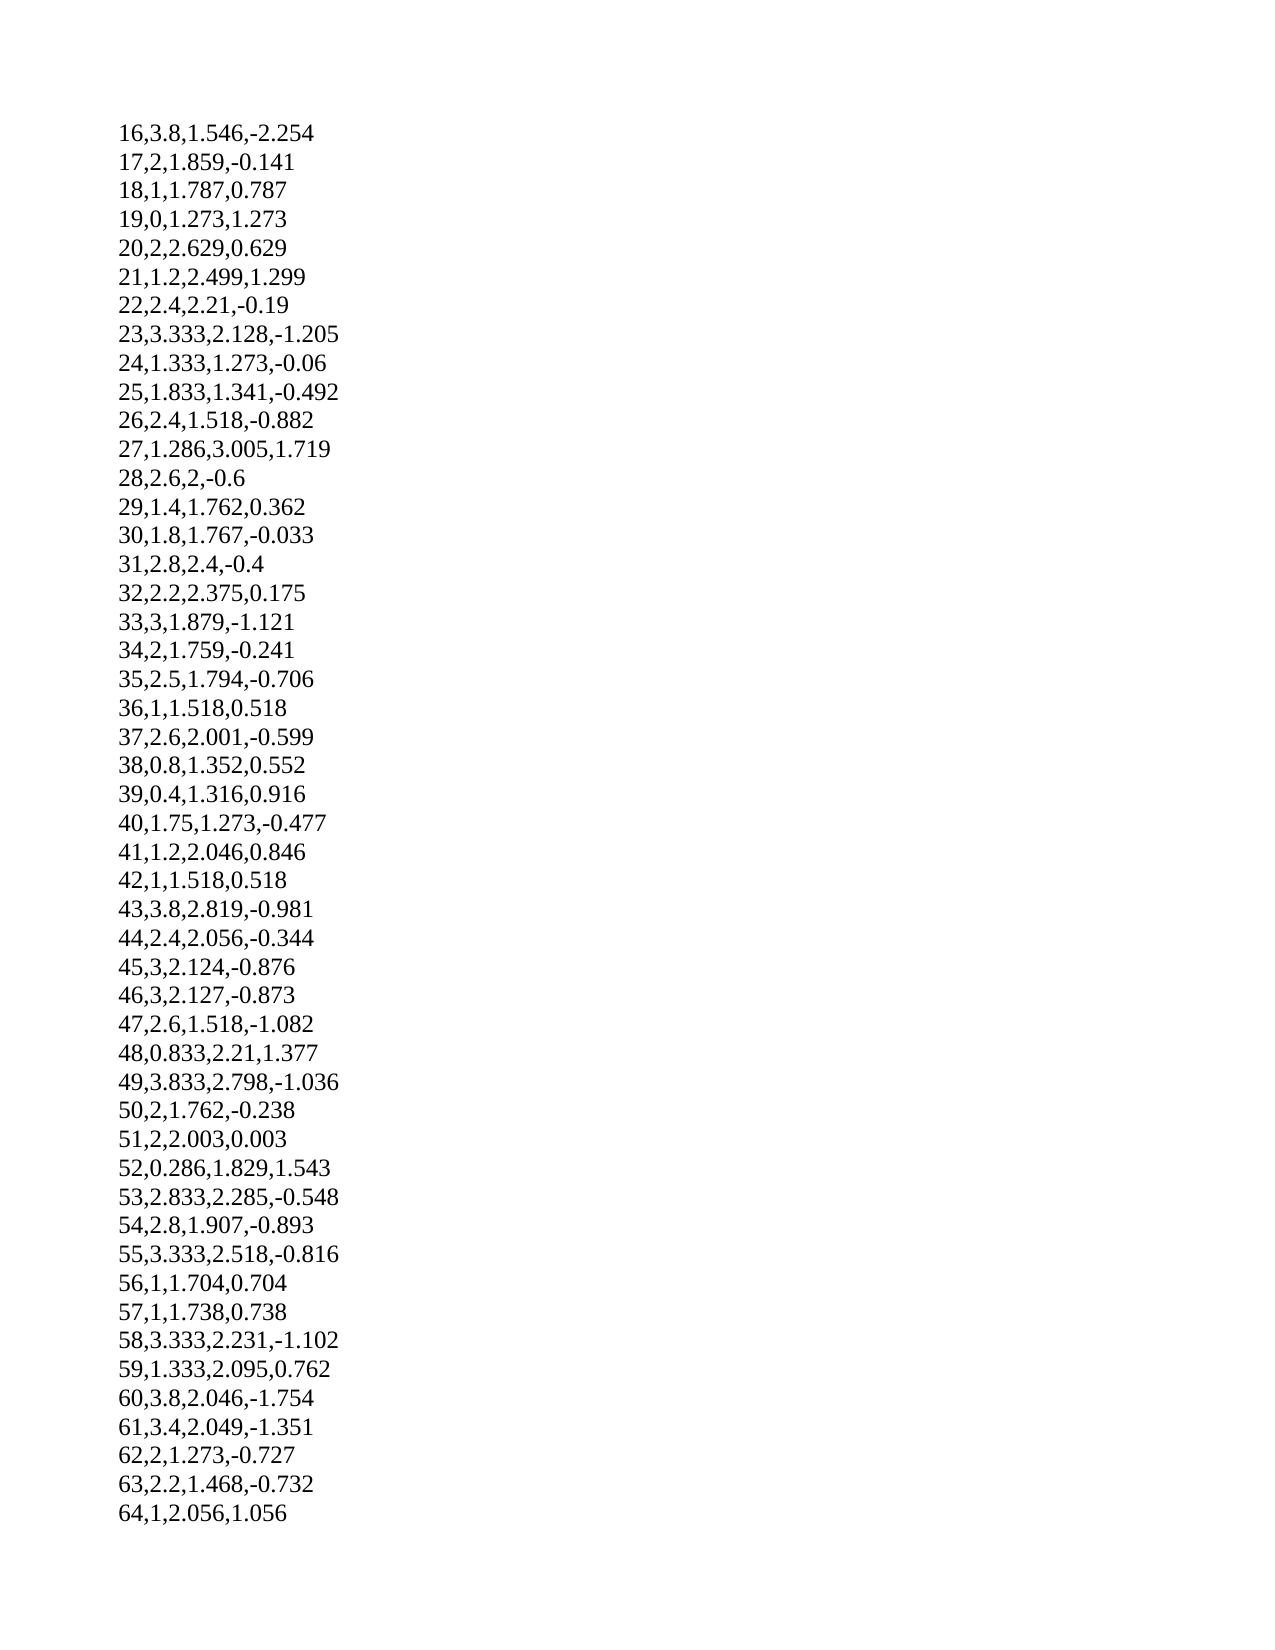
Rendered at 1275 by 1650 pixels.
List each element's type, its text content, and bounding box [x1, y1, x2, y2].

text 54,2.8,1.907,-0.893 [118, 1211, 1157, 1239]
text 25,1.833,1.341,-0.492 [118, 377, 1157, 406]
text 24,1.333,1.273,-0.06 [118, 348, 1157, 377]
text 35,2.5,1.794,-0.706 [118, 664, 1157, 693]
text 21,1.2,2.499,1.299 [118, 262, 1157, 291]
text 47,2.6,1.518,-1.082 [118, 1009, 1157, 1038]
text 63,2.2,1.468,-0.732 [118, 1469, 1157, 1498]
text 46,3,2.127,-0.873 [118, 981, 1157, 1009]
text 22,2.4,2.21,-0.19 [118, 291, 1157, 319]
text 49,3.833,2.798,-1.036 [118, 1067, 1157, 1096]
text 53,2.833,2.285,-0.548 [118, 1182, 1157, 1211]
text 34,2,1.759,-0.241 [118, 636, 1157, 664]
text 36,1,1.518,0.518 [118, 693, 1157, 722]
text 52,0.286,1.829,1.543 [118, 1153, 1157, 1182]
text 28,2.6,2,-0.6 [118, 463, 1157, 492]
text 58,3.333,2.231,-1.102 [118, 1326, 1157, 1354]
text 27,1.286,3.005,1.719 [118, 434, 1157, 463]
text 56,1,1.704,0.704 [118, 1268, 1157, 1297]
text 48,0.833,2.21,1.377 [118, 1038, 1157, 1067]
text 31,2.8,2.4,-0.4 [118, 549, 1157, 578]
text 61,3.4,2.049,-1.351 [118, 1412, 1157, 1441]
text 40,1.75,1.273,-0.477 [118, 808, 1157, 837]
text 50,2,1.762,-0.238 [118, 1096, 1157, 1124]
text 42,1,1.518,0.518 [118, 866, 1157, 894]
text 45,3,2.124,-0.876 [118, 952, 1157, 981]
text 33,3,1.879,-1.121 [118, 607, 1157, 636]
text 30,1.8,1.767,-0.033 [118, 521, 1157, 549]
text 16,3.8,1.546,-2.254 [118, 118, 1157, 147]
text 32,2.2,2.375,0.175 [118, 578, 1157, 607]
text 64,1,2.056,1.056 [118, 1498, 1157, 1527]
text 55,3.333,2.518,-0.816 [118, 1239, 1157, 1268]
text 26,2.4,1.518,-0.882 [118, 406, 1157, 434]
text 43,3.8,2.819,-0.981 [118, 894, 1157, 923]
text 29,1.4,1.762,0.362 [118, 492, 1157, 521]
text 44,2.4,2.056,-0.344 [118, 923, 1157, 952]
text 59,1.333,2.095,0.762 [118, 1354, 1157, 1383]
text 62,2,1.273,-0.727 [118, 1441, 1157, 1469]
text 57,1,1.738,0.738 [118, 1297, 1157, 1326]
text 17,2,1.859,-0.141 [118, 147, 1157, 176]
text 20,2,2.629,0.629 [118, 233, 1157, 262]
text 41,1.2,2.046,0.846 [118, 837, 1157, 866]
text 60,3.8,2.046,-1.754 [118, 1383, 1157, 1412]
text 38,0.8,1.352,0.552 [118, 751, 1157, 779]
text 51,2,2.003,0.003 [118, 1124, 1157, 1153]
text 19,0,1.273,1.273 [118, 204, 1157, 233]
text 39,0.4,1.316,0.916 [118, 779, 1157, 808]
text 23,3.333,2.128,-1.205 [118, 319, 1157, 348]
text 37,2.6,2.001,-0.599 [118, 722, 1157, 751]
text 18,1,1.787,0.787 [118, 176, 1157, 204]
